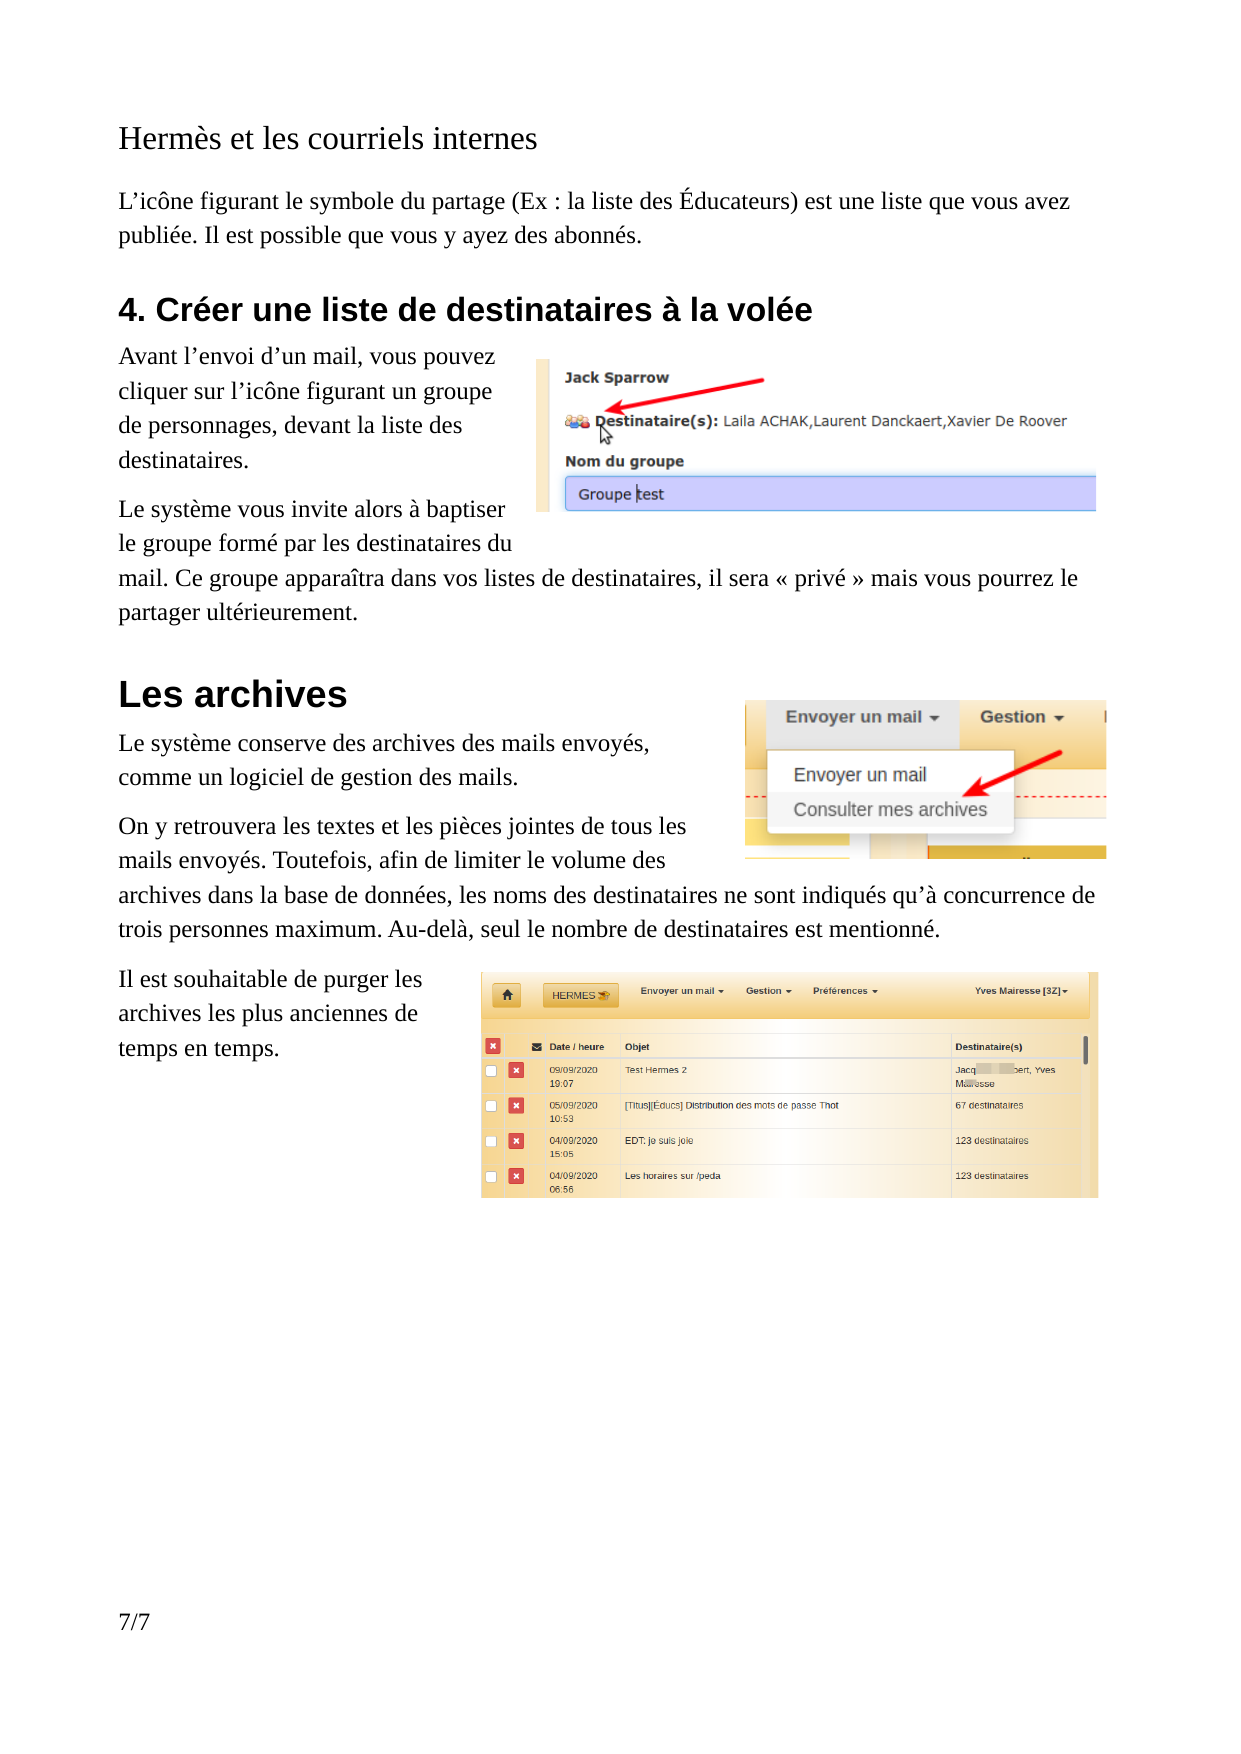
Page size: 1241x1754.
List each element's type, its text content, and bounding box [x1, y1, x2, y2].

subtitle Créer une liste de destinataires à la volée [118, 290, 1122, 329]
subtitle Les archives [118, 671, 1122, 715]
text On y retrouvera les textes et les pièces jointes de tous les mails envoyés. Toutefois, afin de limiter le volume des archives dans la base de données, les noms des destinataires ne sont indiqués qu’à concurrence de trois personnes maximum. Au-delà, seul le nombre de destinataires est mentionné. [118, 811, 1122, 943]
picture [481, 972, 1099, 1198]
text Le système vous invite alors à baptiser le groupe formé par les destinataires du mail. Ce groupe apparaîtra dans vos listes de destinataires, il sera « privé » mais vous pourrez le partager ultérieurement. [118, 494, 1122, 626]
text Avant l’envoi d’un mail, vous pouvez cliquer sur l’icône figurant un groupe de personnages, devant la liste des destinataires. [118, 341, 1122, 474]
text Il est souhaitable de purger les archives les plus anciennes de temps en temps. [118, 964, 1122, 1061]
text Le système conserve des archives des mails envoyés, comme un logiciel de gestion des mails. [118, 728, 745, 791]
picture [536, 359, 1097, 512]
text L’icône figurant le symbole du partage (Ex : la liste des Éducateurs) est une liste que vous avez publiée. Il est possible que vous y ayez des abonnés. [118, 186, 1122, 249]
picture [745, 700, 1107, 859]
